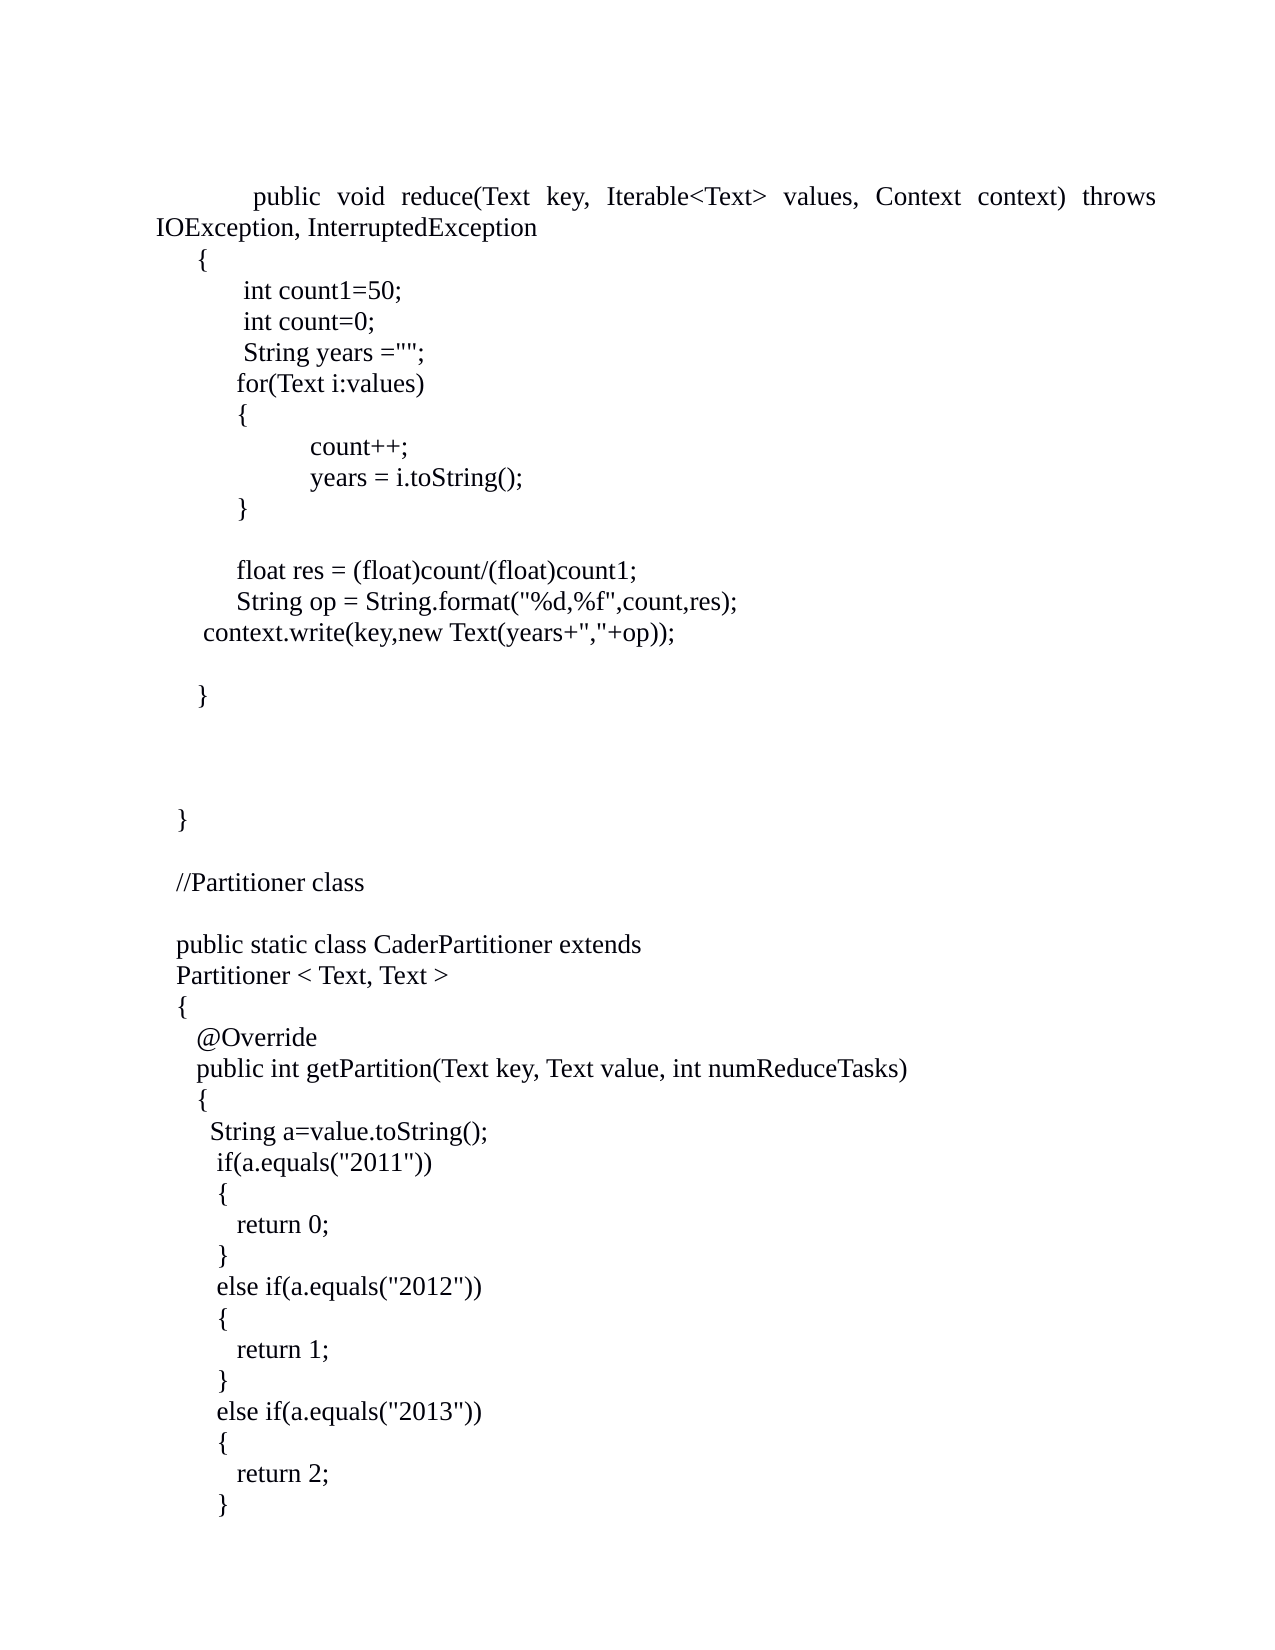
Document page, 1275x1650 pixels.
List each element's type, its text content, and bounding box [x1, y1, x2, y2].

text context.write(key,new Text(years+","+op)); [156, 616, 1157, 648]
text } [156, 803, 1157, 834]
text String op = String.format("%d,%f",count,res); [156, 585, 1157, 616]
text { [156, 1302, 1157, 1333]
text return 0; [156, 1208, 1157, 1239]
text return 2; [156, 1457, 1157, 1488]
text @Override [156, 1021, 1157, 1052]
text { [156, 398, 1157, 429]
text } [156, 679, 1157, 710]
text count++; [156, 429, 1157, 461]
text } [156, 492, 1157, 523]
text { [156, 990, 1157, 1021]
text else if(a.equals("2013")) [156, 1395, 1157, 1426]
text { [156, 1426, 1157, 1457]
text int count=0; [156, 305, 1157, 336]
text public int getPartition(Text key, Text value, int numReduceTasks) [156, 1052, 1157, 1084]
text } [156, 1239, 1157, 1271]
text Partitioner < Text, Text > [156, 959, 1157, 990]
text String years =""; [156, 336, 1157, 367]
text float res = (float)count/(float)count1; [156, 554, 1157, 585]
text int count1=50; [156, 274, 1157, 305]
text for(Text i:values) [156, 367, 1157, 398]
text return 1; [156, 1333, 1157, 1364]
text public static class CaderPartitioner extends [156, 928, 1157, 959]
text else if(a.equals("2012")) [156, 1271, 1157, 1302]
text if(a.equals("2011")) [156, 1146, 1157, 1177]
text { [156, 243, 1157, 274]
text String a=value.toString(); [156, 1115, 1157, 1146]
text years = i.toString(); [156, 461, 1157, 492]
text //Partitioner class [156, 866, 1157, 897]
text } [156, 1488, 1157, 1520]
text { [156, 1177, 1157, 1208]
text { [156, 1084, 1157, 1115]
text } [156, 1364, 1157, 1395]
text public void reduce(Text key, Iterable<Text> values, Context context) throws IOException, InterruptedException [156, 180, 1157, 243]
